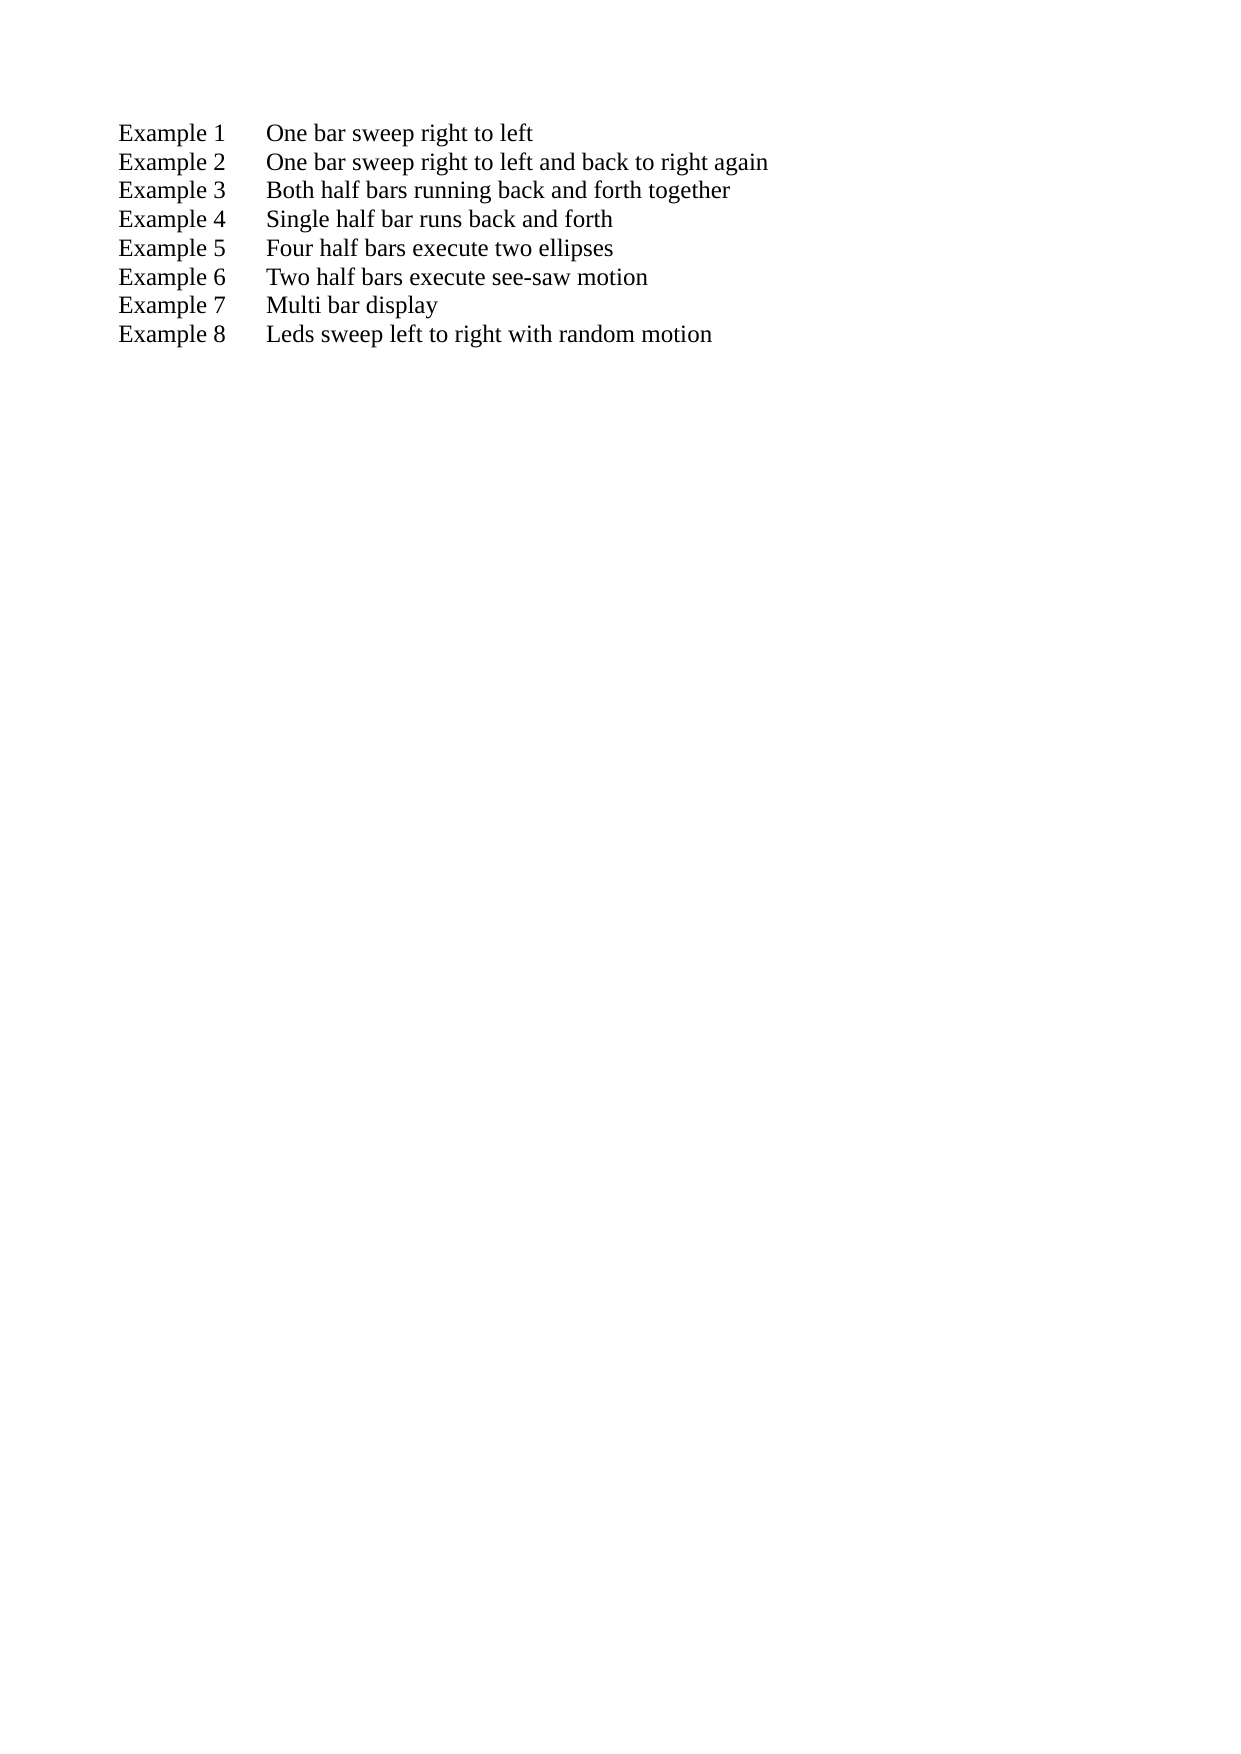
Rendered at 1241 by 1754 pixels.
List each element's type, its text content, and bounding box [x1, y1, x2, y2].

text Example 1 One bar sweep right to left [118, 118, 1122, 147]
text Example 6 Two half bars execute see-saw motion [118, 262, 1122, 291]
text Example 7 Multi bar display [118, 291, 1122, 319]
text Example 4 Single half bar runs back and forth [118, 204, 1122, 233]
text Example 3 Both half bars running back and forth together [118, 176, 1122, 204]
text Example 2 One bar sweep right to left and back to right again [118, 147, 1122, 176]
text Example 5 Four half bars execute two ellipses [118, 233, 1122, 262]
text Example 8 Leds sweep left to right with random motion [118, 319, 1122, 348]
